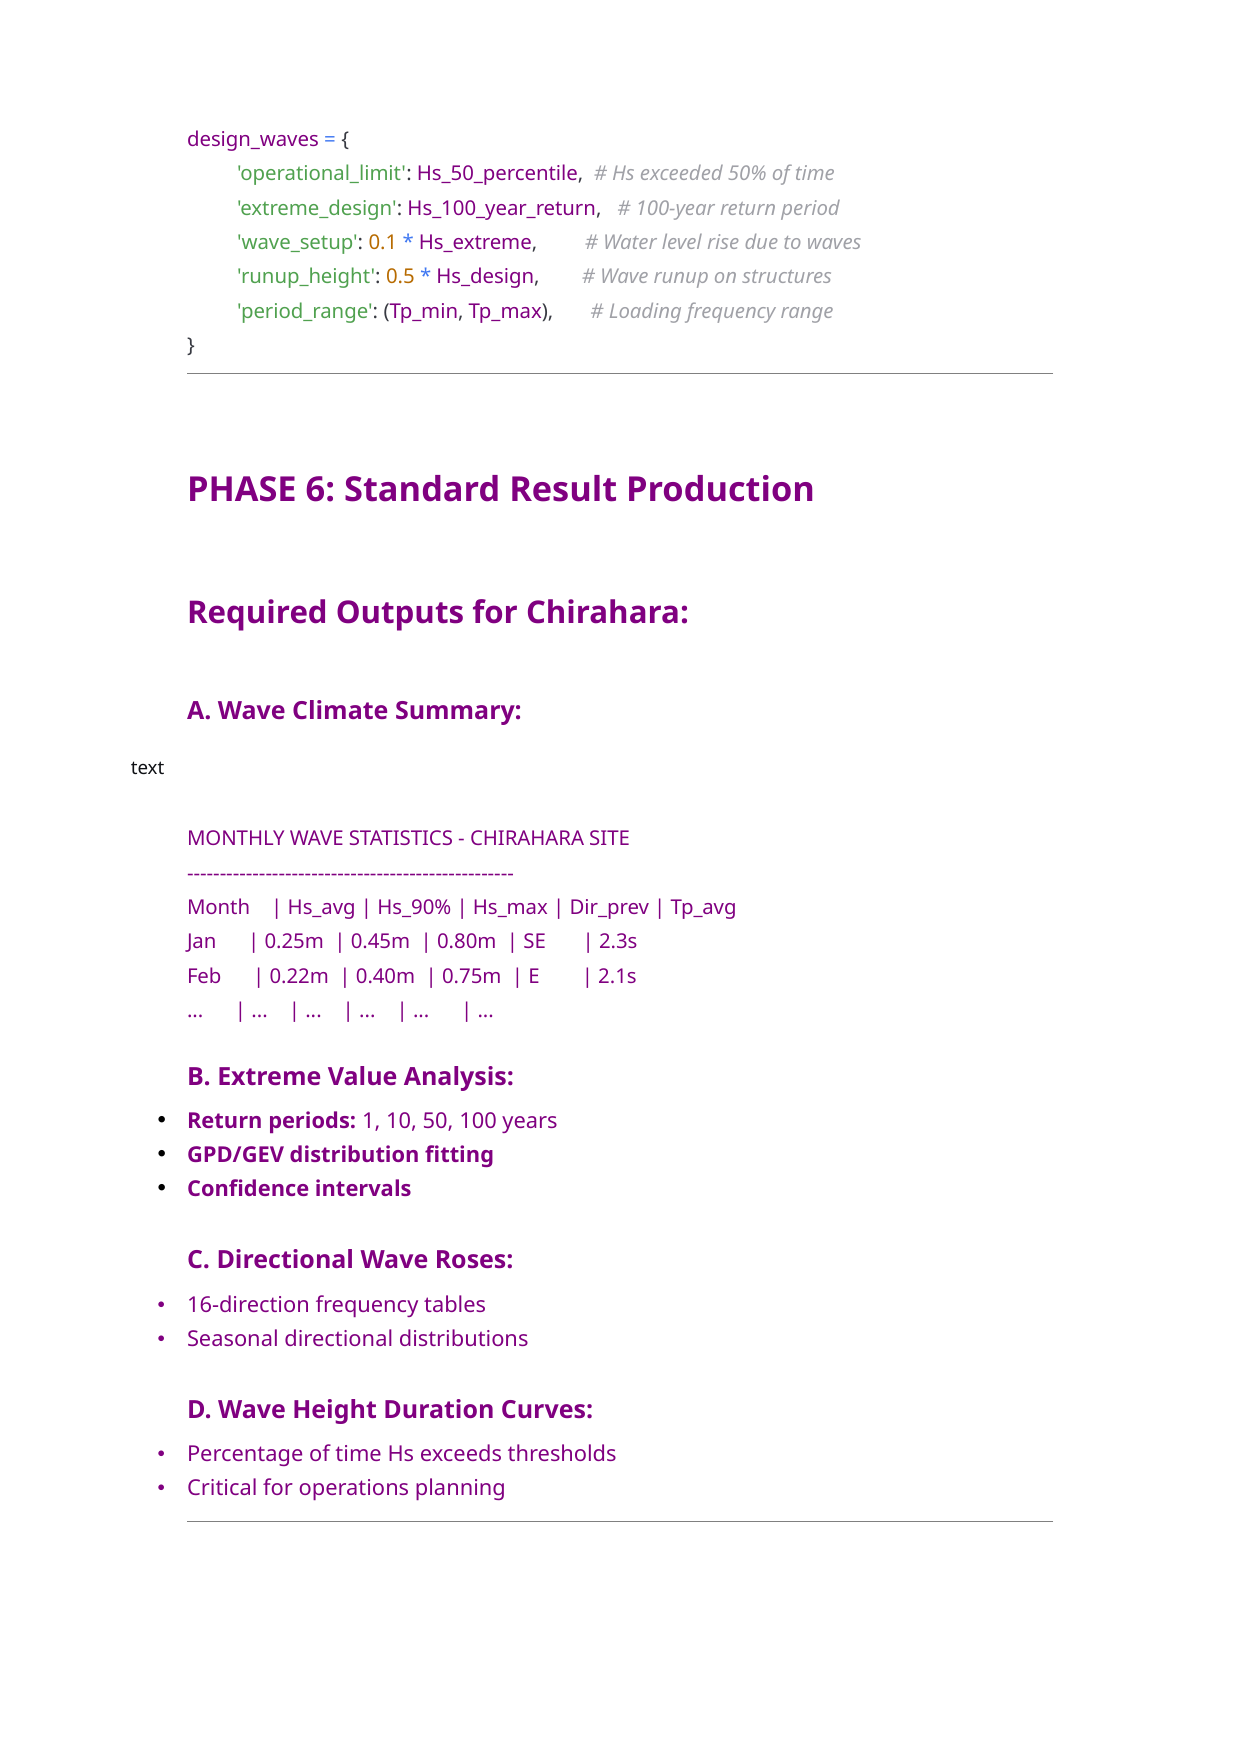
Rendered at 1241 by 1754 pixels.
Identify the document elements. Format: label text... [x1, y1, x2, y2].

text } [187, 324, 1053, 359]
text MONTHLY WAVE STATISTICS - CHIRAHARA SITE [187, 817, 1053, 852]
list 16-direction frequency tables [187, 1288, 1053, 1318]
text Feb | 0.22m | 0.40m | 0.75m | E | 2.1s [187, 955, 1053, 989]
subtitle C. Directional Wave Roses: [187, 1232, 1053, 1276]
subtitle A. Wave Climate Summary: [187, 683, 1053, 727]
text Jan | 0.25m | 0.45m | 0.80m | SE | 2.3s [187, 920, 1053, 955]
list Critical for operations planning [187, 1472, 1053, 1502]
list GPD/GEV distribution fitting [187, 1139, 1053, 1169]
subtitle Required Outputs for Chirahara: [187, 586, 1053, 633]
text design_waves = { [187, 118, 1053, 152]
text text [131, 752, 1053, 780]
text ... | ... | ... | ... | ... | ... [187, 989, 1053, 1023]
list Percentage of time Hs exceeds thresholds [187, 1438, 1053, 1468]
subtitle B. Extreme Value Analysis: [187, 1048, 1053, 1092]
subtitle D. Wave Height Duration Curves: [187, 1382, 1053, 1426]
text 'operational_limit': Hs_50_percentile, # Hs exceeded 50% of time [187, 152, 1053, 187]
text 'wave_setup': 0.1 * Hs_extreme, # Water level rise due to waves [187, 221, 1053, 256]
list Seasonal directional distributions [187, 1323, 1053, 1352]
subtitle PHASE 6: Standard Result Production [187, 461, 1053, 511]
list Confidence intervals [187, 1173, 1053, 1203]
text 'runup_height': 0.5 * Hs_design, # Wave runup on structures [187, 256, 1053, 290]
text 'extreme_design': Hs_100_year_return, # 100-year return period [187, 187, 1053, 221]
text 'period_range': (Tp_min, Tp_max), # Loading frequency range [187, 290, 1053, 324]
text Month | Hs_avg | Hs_90% | Hs_max | Dir_prev | Tp_avg [187, 886, 1053, 920]
list Return periods: 1, 10, 50, 100 years [187, 1105, 1053, 1134]
text -------------------------------------------------- [187, 852, 1053, 886]
